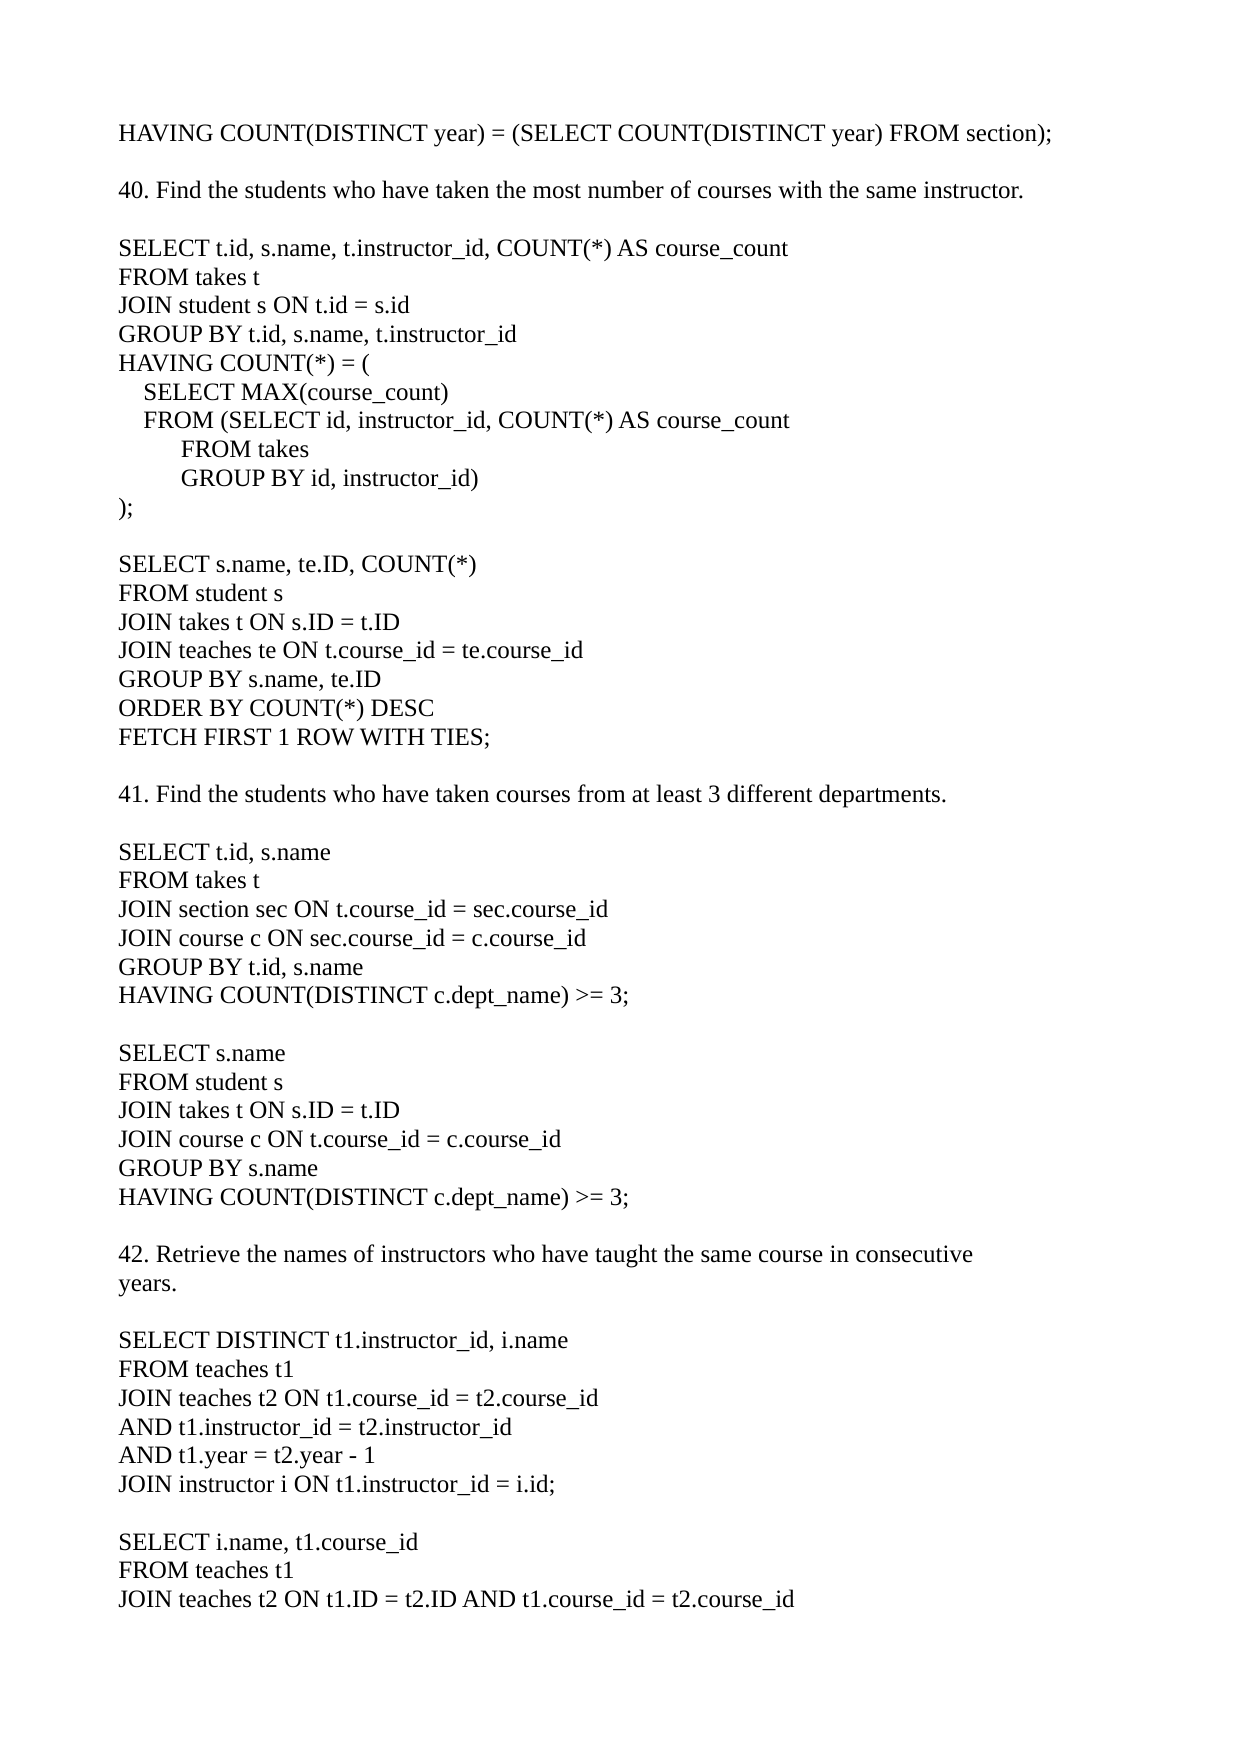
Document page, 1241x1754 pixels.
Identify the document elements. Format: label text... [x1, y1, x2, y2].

text GROUP BY id, instructor_id) [118, 463, 1122, 492]
text 40. Find the students who have taken the most number of courses with the same instructor. [118, 176, 1122, 204]
text ); [118, 492, 1122, 521]
text SELECT i.name, t1.course_id [118, 1527, 1122, 1556]
text SELECT s.name, te.ID, COUNT(*) [118, 549, 1122, 578]
text JOIN teaches te ON t.course_id = te.course_id [118, 636, 1122, 664]
text FROM (SELECT id, instructor_id, COUNT(*) AS course_count [118, 406, 1122, 434]
text SELECT MAX(course_count) [118, 377, 1122, 406]
text JOIN teaches t2 ON t1.ID = t2.ID AND t1.course_id = t2.course_id [118, 1584, 1122, 1613]
text FROM teaches t1 [118, 1556, 1122, 1584]
text SELECT s.name [118, 1038, 1122, 1067]
text FROM student s [118, 1067, 1122, 1096]
text ORDER BY COUNT(*) DESC [118, 693, 1122, 722]
text JOIN instructor i ON t1.instructor_id = i.id; [118, 1469, 1122, 1498]
text JOIN course c ON sec.course_id = c.course_id [118, 923, 1122, 952]
text JOIN teaches t2 ON t1.course_id = t2.course_id [118, 1383, 1122, 1412]
text SELECT DISTINCT t1.instructor_id, i.name [118, 1326, 1122, 1354]
text FROM takes [118, 434, 1122, 463]
text JOIN course c ON t.course_id = c.course_id [118, 1124, 1122, 1153]
text years. [118, 1268, 1122, 1297]
text GROUP BY t.id, s.name, t.instructor_id [118, 319, 1122, 348]
text AND t1.instructor_id = t2.instructor_id [118, 1412, 1122, 1441]
text GROUP BY t.id, s.name [118, 952, 1122, 981]
text JOIN student s ON t.id = s.id [118, 291, 1122, 319]
text HAVING COUNT(DISTINCT year) = (SELECT COUNT(DISTINCT year) FROM section); [118, 118, 1122, 147]
text SELECT t.id, s.name [118, 837, 1122, 866]
text SELECT t.id, s.name, t.instructor_id, COUNT(*) AS course_count [118, 233, 1122, 262]
text 42. Retrieve the names of instructors who have taught the same course in consecutive [118, 1239, 1122, 1268]
text JOIN section sec ON t.course_id = sec.course_id [118, 894, 1122, 923]
text HAVING COUNT(DISTINCT c.dept_name) >= 3; [118, 981, 1122, 1009]
text GROUP BY s.name, te.ID [118, 664, 1122, 693]
text 41. Find the students who have taken courses from at least 3 different departments. [118, 779, 1122, 808]
text HAVING COUNT(*) = ( [118, 348, 1122, 377]
text JOIN takes t ON s.ID = t.ID [118, 1096, 1122, 1124]
text FROM takes t [118, 866, 1122, 894]
text AND t1.year = t2.year - 1 [118, 1441, 1122, 1469]
text HAVING COUNT(DISTINCT c.dept_name) >= 3; [118, 1182, 1122, 1211]
text FROM teaches t1 [118, 1354, 1122, 1383]
text JOIN takes t ON s.ID = t.ID [118, 607, 1122, 636]
text FROM student s [118, 578, 1122, 607]
text FETCH FIRST 1 ROW WITH TIES; [118, 722, 1122, 751]
text FROM takes t [118, 262, 1122, 291]
text GROUP BY s.name [118, 1153, 1122, 1182]
